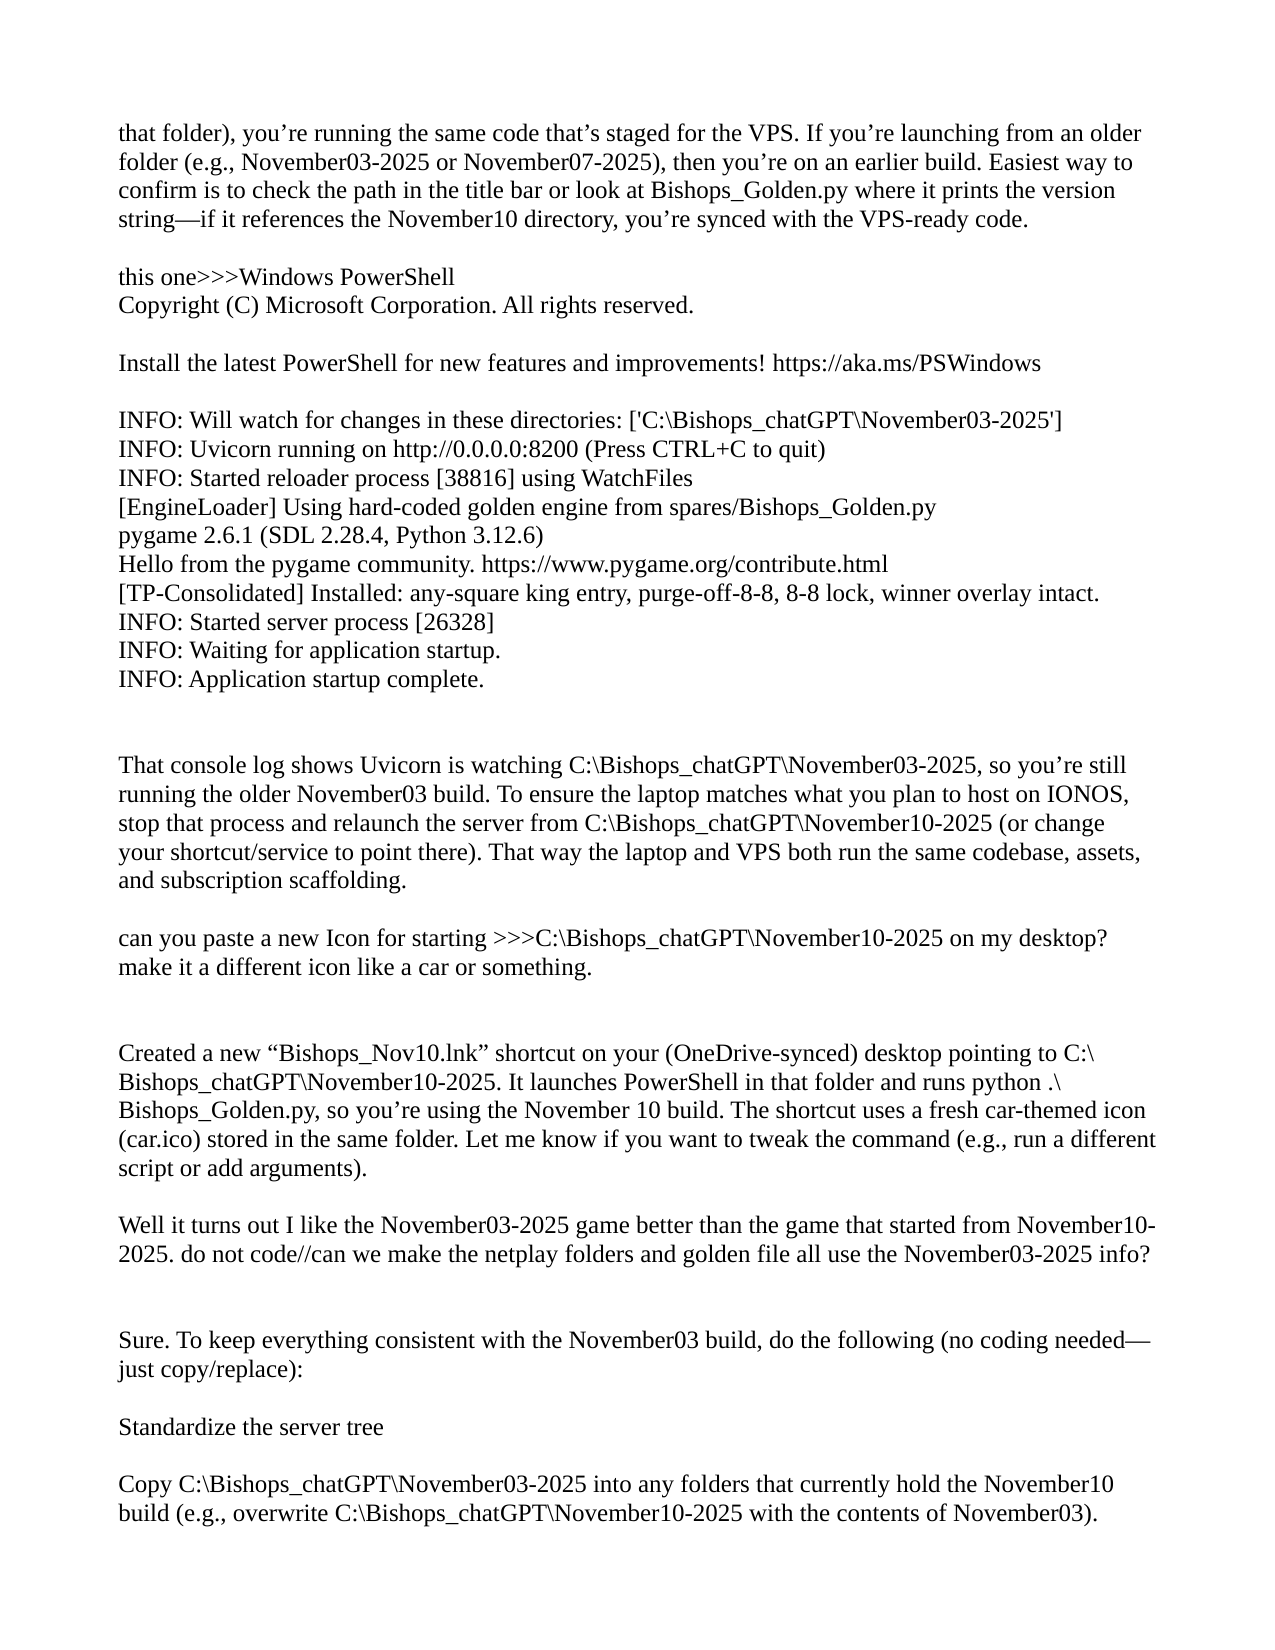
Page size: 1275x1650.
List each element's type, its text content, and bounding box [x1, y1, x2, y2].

text That console log shows Uvicorn is watching C:\Bishops_chatGPT\November03-2025, so you’re still running the older November03 build. To ensure the laptop matches what you plan to host on IONOS, stop that process and relaunch the server from C:\Bishops_chatGPT\November10-2025 (or change your shortcut/service to point there). That way the laptop and VPS both run the same codebase, assets, and subscription scaffolding. [118, 751, 1157, 894]
text Hello from the pygame community. https://www.pygame.org/contribute.html [118, 549, 1157, 578]
text Copy C:\Bishops_chatGPT\November03-2025 into any folders that currently hold the November10 build (e.g., overwrite C:\Bishops_chatGPT\November10-2025 with the contents of November03). [118, 1469, 1157, 1527]
text Created a new “Bishops_Nov10.lnk” shortcut on your (OneDrive-synced) desktop pointing to C:\Bishops_chatGPT\November10-2025. It launches PowerShell in that folder and runs python .\Bishops_Golden.py, so you’re using the November 10 build. The shortcut uses a fresh car-themed icon (car.ico) stored in the same folder. Let me know if you want to tweak the command (e.g., run a different script or add arguments). [118, 1038, 1157, 1182]
text INFO: Waiting for application startup. [118, 636, 1157, 664]
text INFO: Started server process [26328] [118, 607, 1157, 636]
text INFO: Will watch for changes in these directories: ['C:\Bishops_chatGPT\November03-2025'] [118, 406, 1157, 434]
text INFO: Application startup complete. [118, 664, 1157, 693]
text Copyright (C) Microsoft Corporation. All rights reserved. [118, 291, 1157, 319]
text Well it turns out I like the November03-2025 game better than the game that started from November10-2025. do not code//can we make the netplay folders and golden file all use the November03-2025 info? [118, 1211, 1157, 1268]
text Install the latest PowerShell for new features and improvements! https://aka.ms/PSWindows [118, 348, 1157, 377]
text this one>>>Windows PowerShell [118, 262, 1157, 291]
text [EngineLoader] Using hard-coded golden engine from spares/Bishops_Golden.py [118, 492, 1157, 521]
text [TP-Consolidated] Installed: any-square king entry, purge-off-8-8, 8-8 lock, winner overlay intact. [118, 578, 1157, 607]
text INFO: Started reloader process [38816] using WatchFiles [118, 463, 1157, 492]
text that folder), you’re running the same code that’s staged for the VPS. If you’re launching from an older folder (e.g., November03-2025 or November07-2025), then you’re on an earlier build. Easiest way to confirm is to check the path in the title bar or look at Bishops_Golden.py where it prints the version string—if it references the November10 directory, you’re synced with the VPS-ready code. [118, 118, 1157, 233]
text can you paste a new Icon for starting >>>C:\Bishops_chatGPT\November10-2025 on my desktop? make it a different icon like a car or something. [118, 923, 1157, 981]
text Standardize the server tree [118, 1412, 1157, 1441]
text pygame 2.6.1 (SDL 2.28.4, Python 3.12.6) [118, 521, 1157, 549]
text Sure. To keep everything consistent with the November03 build, do the following (no coding needed—just copy/replace): [118, 1326, 1157, 1383]
text INFO: Uvicorn running on http://0.0.0.0:8200 (Press CTRL+C to quit) [118, 434, 1157, 463]
